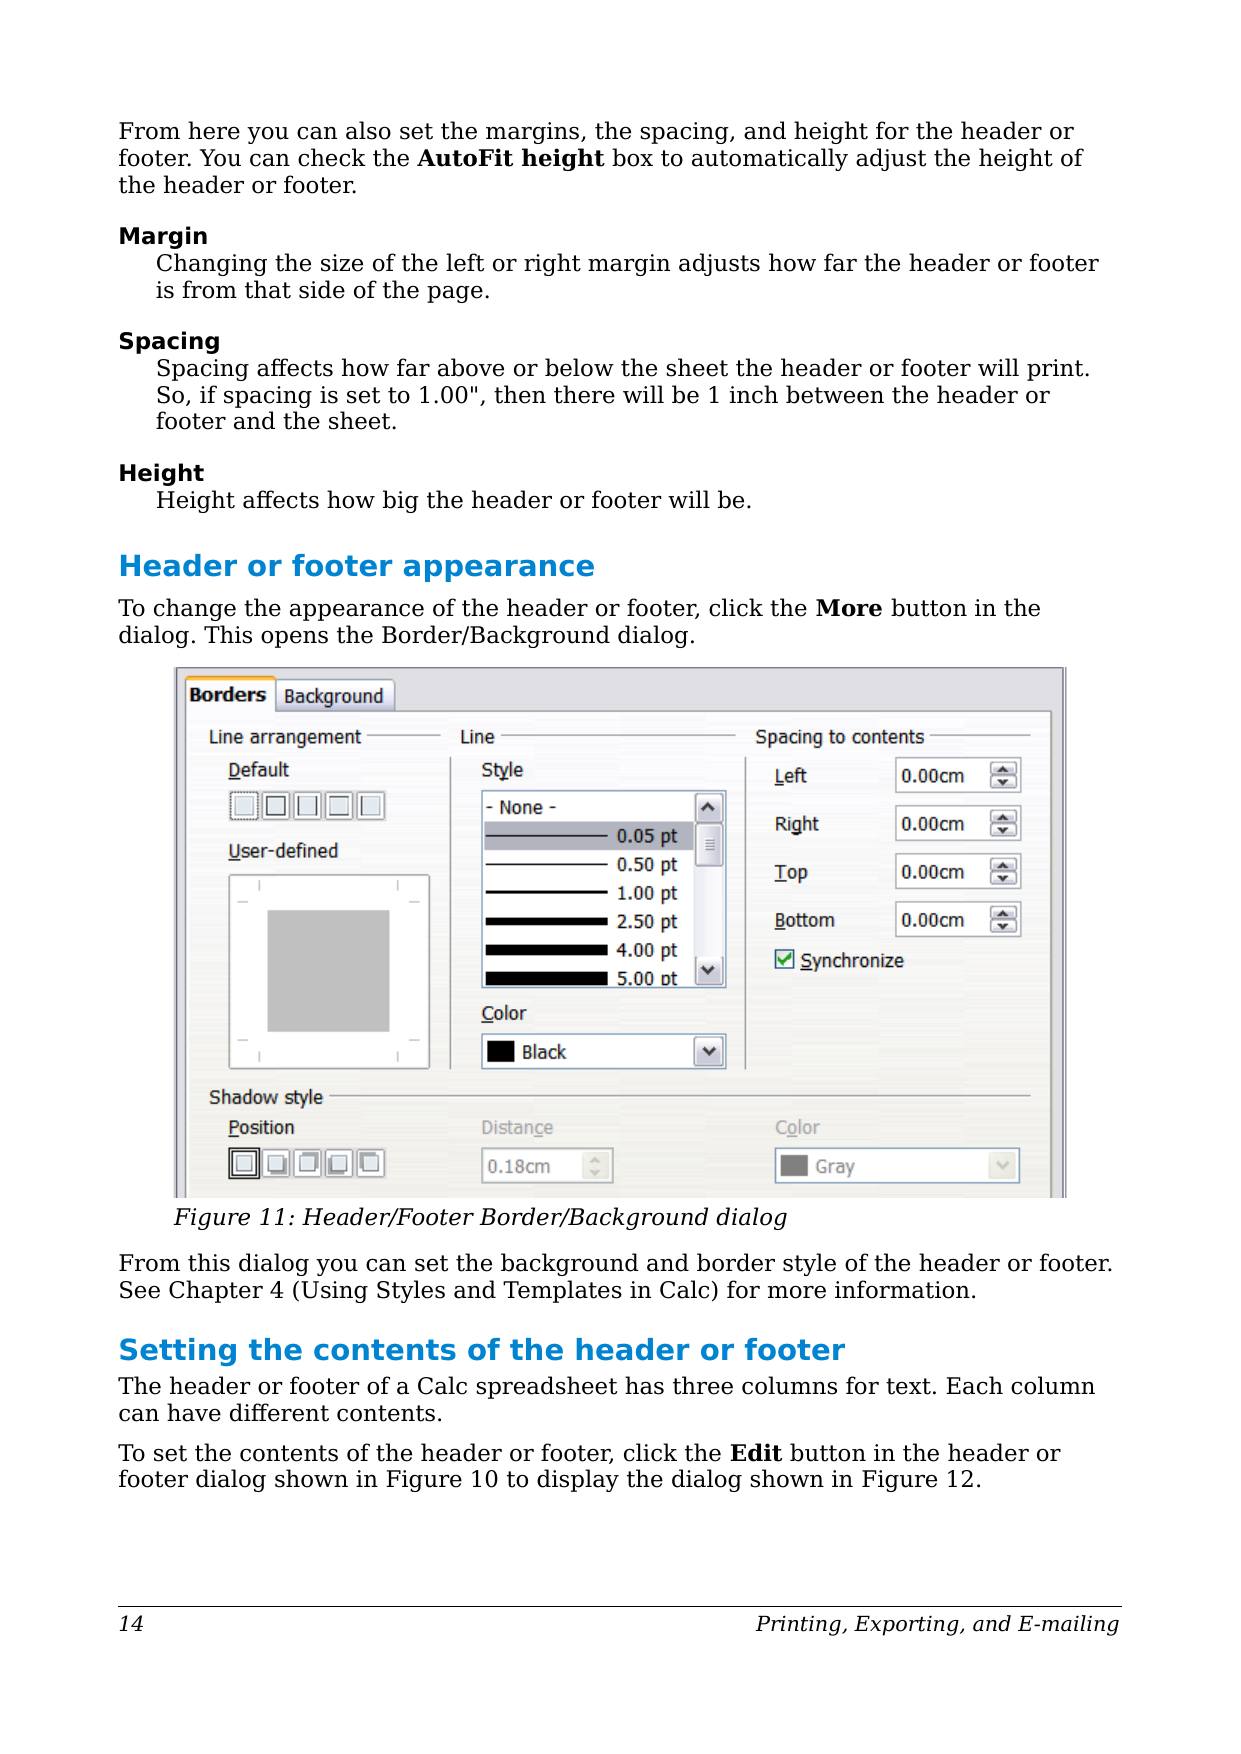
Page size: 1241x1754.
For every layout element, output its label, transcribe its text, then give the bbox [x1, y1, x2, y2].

text From this dialog you can set the background and border style of the header or footer. See Chapter 4 (Using Styles and Templates in Calc) for more information. [118, 1250, 1122, 1303]
text Spacing affects how far above or below the sheet the header or footer will print. So, if spacing is set to 1.00", then there will be 1 inch between the header or footer and the sheet. [156, 355, 1122, 435]
subtitle Setting the contents of the header or footer [118, 1333, 1122, 1367]
text Height [118, 460, 1122, 487]
text Margin [118, 223, 1122, 250]
text To change the appearance of the header or footer, click the More button in the dialog. This opens the Border/Background dialog. [118, 595, 1122, 649]
subtitle Header or footer appearance [118, 549, 1122, 583]
text To set the contents of the header or footer, click the Edit button in the header or footer dialog shown in Figure 10 to display the dialog shown in Figure 12. [118, 1439, 1122, 1493]
text Changing the size of the left or right margin adjusts how far the header or footer is from that side of the page. [156, 250, 1122, 303]
text The header or footer of a Calc spreadsheet has three columns for text. Each column can have different contents. [118, 1373, 1122, 1427]
text Height affects how big the header or footer will be. [156, 487, 1122, 513]
text From here you can also set the margins, the spacing, and height for the header or footer. You can check the AutoFit height box to automatically adjust the height of the header or footer. [118, 118, 1122, 198]
text Spacing [118, 328, 1122, 355]
picture [173, 667, 1067, 1198]
text Figure 11: Header/Footer Border/Background dialog [174, 1204, 1066, 1231]
